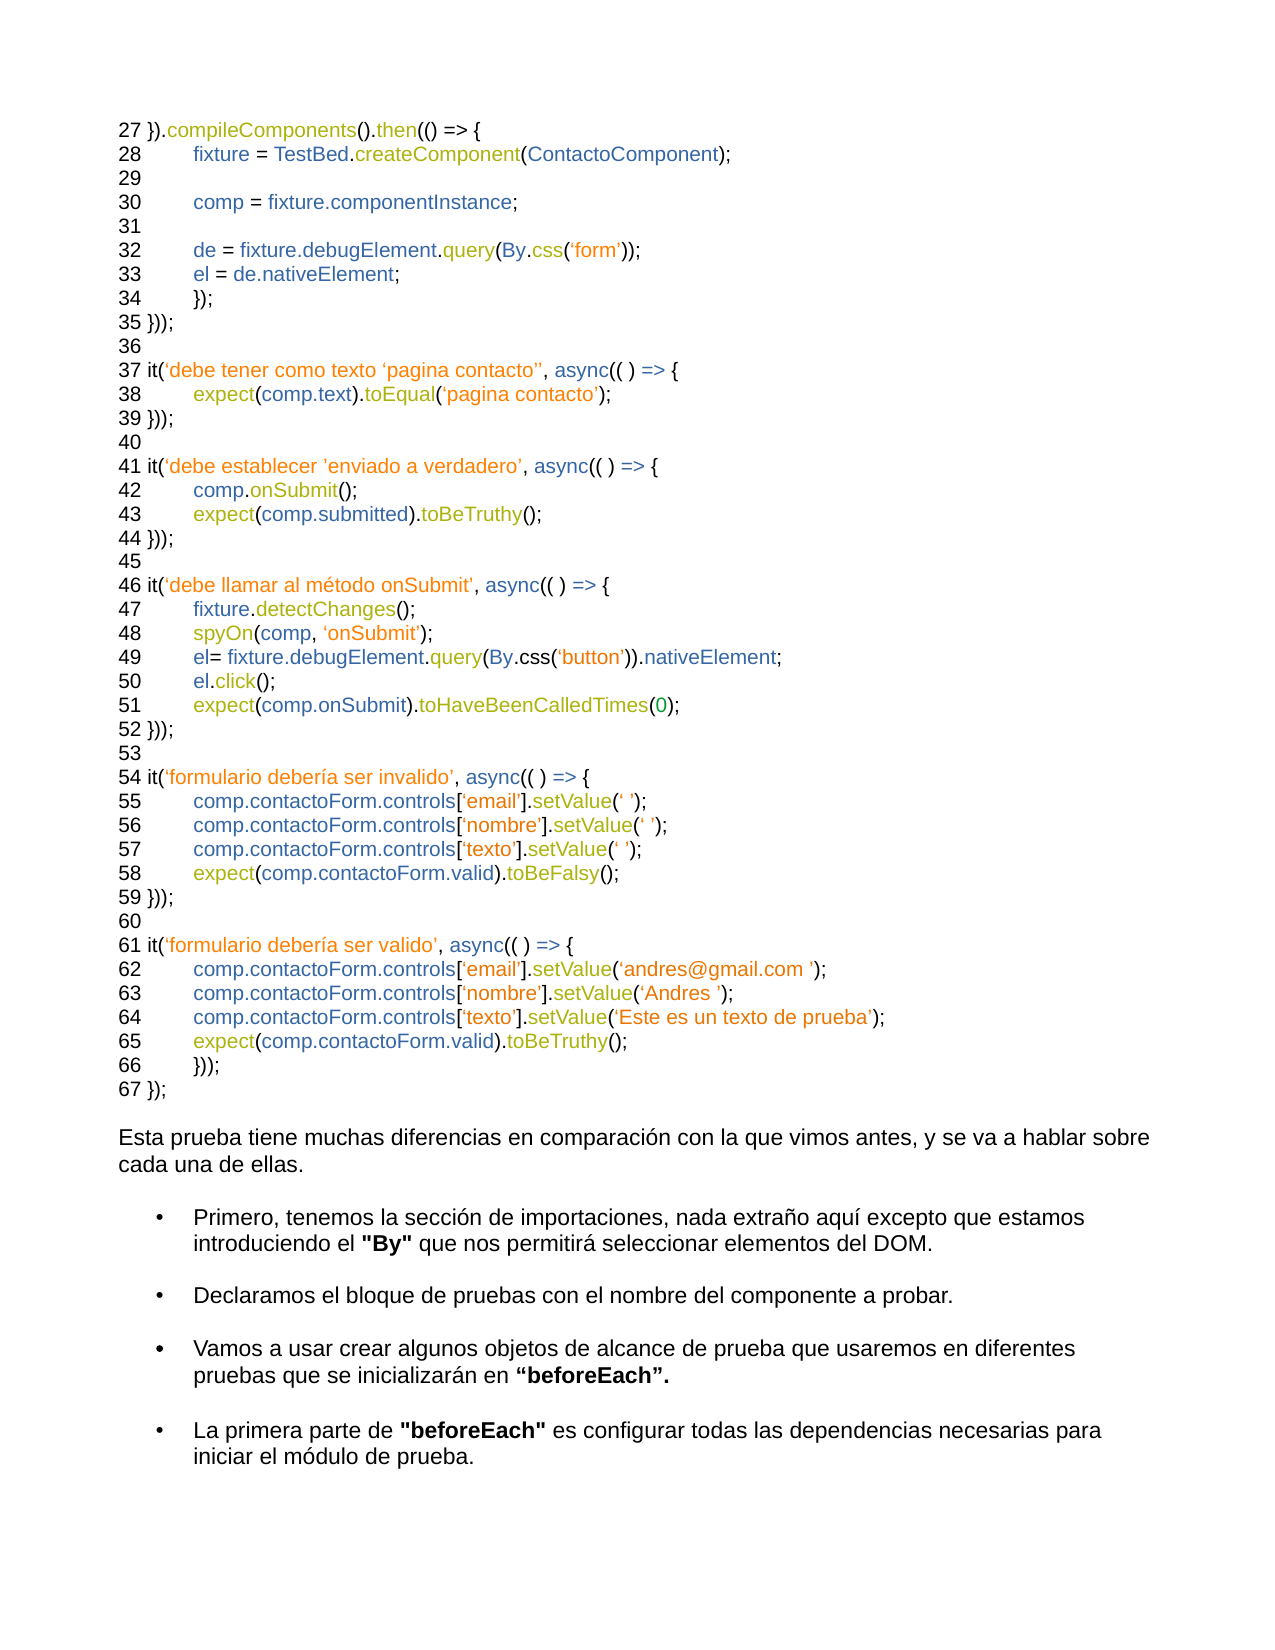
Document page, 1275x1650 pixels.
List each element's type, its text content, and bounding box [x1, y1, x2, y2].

text 46 it(‘debe llamar al método onSubmit’, async(( ) => { [118, 573, 1157, 597]
text 61 it(‘formulario debería ser valido’, async(( ) => { [118, 933, 1157, 957]
text 62 comp.contactoForm.controls[‘email’].setValue(‘andres@gmail.com ’); [118, 957, 1157, 981]
text 32 de = fixture.debugElement.query(By.css(‘form’)); [118, 238, 1157, 262]
text 44 })); [118, 525, 1157, 549]
text 43 expect(comp.submitted).toBeTruthy(); [118, 501, 1157, 525]
text 39 })); [118, 406, 1157, 429]
text 37 it(‘debe tener como texto ‘pagina contacto’’, async(( ) => { [118, 358, 1157, 382]
list Declaramos el bloque de pruebas con el nombre del componente a probar. [156, 1282, 1157, 1309]
text 66 })); [118, 1052, 1157, 1076]
text 53 [118, 741, 1157, 765]
list La primera parte de "beforeEach" es configurar todas las dependencias necesarias para iniciar el módulo de prueba. [156, 1417, 1157, 1469]
text 56 comp.contactoForm.controls[‘nombre’].setValue(‘ ’); [118, 813, 1157, 837]
text 30 comp = fixture.componentInstance; [118, 190, 1157, 214]
text 67 }); [118, 1076, 1157, 1100]
text 47 fixture.detectChanges(); [118, 597, 1157, 621]
text 33 el = de.nativeElement; [118, 262, 1157, 286]
text 51 expect(comp.onSubmit).toHaveBeenCalledTimes(0); [118, 693, 1157, 717]
text 40 [118, 429, 1157, 453]
text 35 })); [118, 310, 1157, 334]
text 45 [118, 549, 1157, 573]
text 55 comp.contactoForm.controls[‘email’].setValue(‘ ’); [118, 789, 1157, 813]
text Esta prueba tiene muchas diferencias en comparación con la que vimos antes, y se va a hablar sobre cada una de ellas. [118, 1124, 1157, 1177]
text 29 [118, 166, 1157, 190]
list Vamos a usar crear algunos objetos de alcance de prueba que usaremos en diferentes pruebas que se inicializarán en “beforeEach”. [156, 1335, 1157, 1388]
list Primero, tenemos la sección de importaciones, nada extraño aquí excepto que estamos introduciendo el "By" que nos permitirá seleccionar elementos del DOM. [156, 1203, 1157, 1256]
text 34 }); [118, 286, 1157, 310]
text 54 it(‘formulario debería ser invalido’, async(( ) => { [118, 765, 1157, 789]
text 63 comp.contactoForm.controls[‘nombre’].setValue(‘Andres ’); [118, 981, 1157, 1004]
text 49 el= fixture.debugElement.query(By.css(‘button’)).nativeElement; [118, 645, 1157, 669]
text 57 comp.contactoForm.controls[‘texto’].setValue(‘ ’); [118, 837, 1157, 861]
text 64 comp.contactoForm.controls[‘texto’].setValue(‘Este es un texto de prueba’); [118, 1004, 1157, 1028]
text 65 expect(comp.contactoForm.valid).toBeTruthy(); [118, 1028, 1157, 1052]
text 38 expect(comp.text).toEqual(‘pagina contacto’); [118, 382, 1157, 406]
text 59 })); [118, 885, 1157, 909]
text 42 comp.onSubmit(); [118, 477, 1157, 501]
text 28 fixture = TestBed.createComponent(ContactoComponent); [118, 142, 1157, 166]
text 48 spyOn(comp, ‘onSubmit’); [118, 621, 1157, 645]
text 58 expect(comp.contactoForm.valid).toBeFalsy(); [118, 861, 1157, 885]
text 36 [118, 334, 1157, 358]
text 31 [118, 214, 1157, 238]
text 41 it(‘debe establecer ’enviado a verdadero’, async(( ) => { [118, 453, 1157, 477]
text 27 }).compileComponents().then(() => { [118, 118, 1157, 142]
text 60 [118, 909, 1157, 933]
text 50 el.click(); [118, 669, 1157, 693]
text 52 })); [118, 717, 1157, 741]
